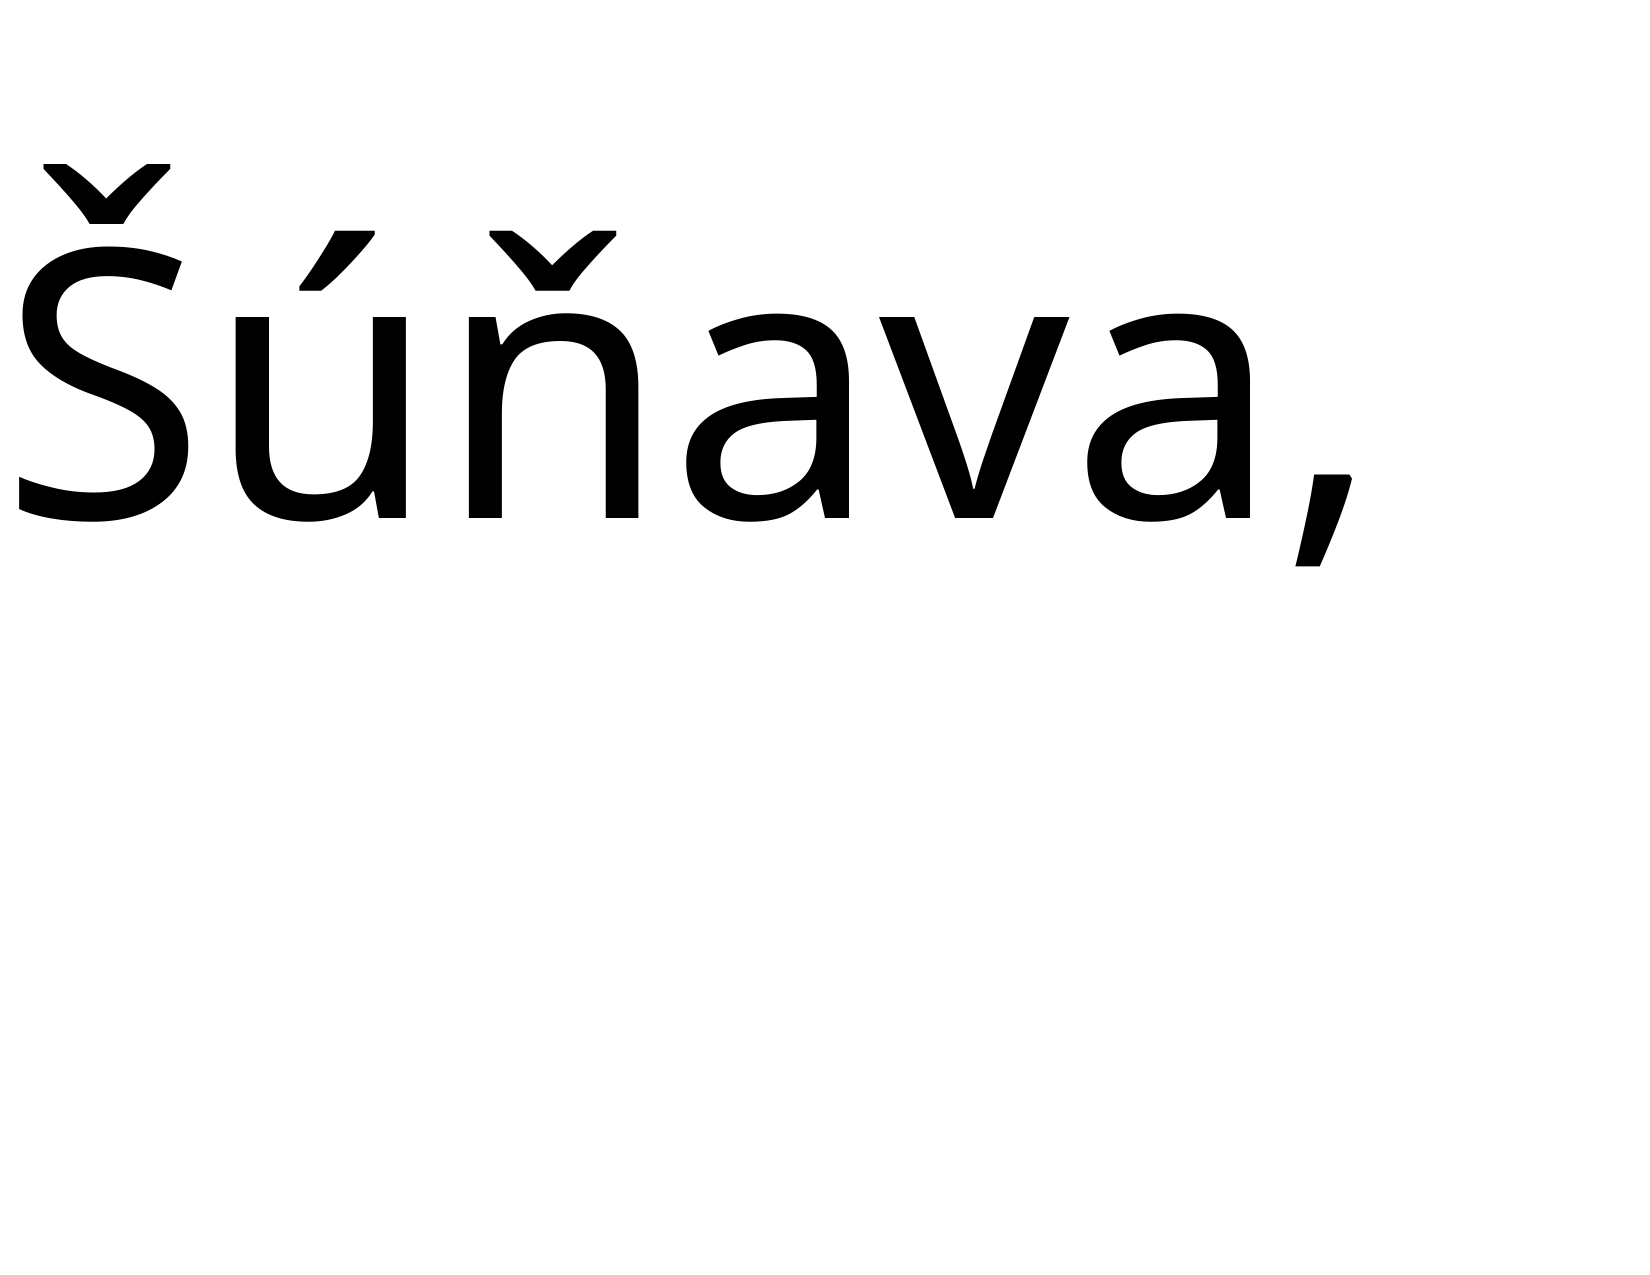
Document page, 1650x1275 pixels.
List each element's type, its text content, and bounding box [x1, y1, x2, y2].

text Šúňava, [0, 118, 1650, 629]
